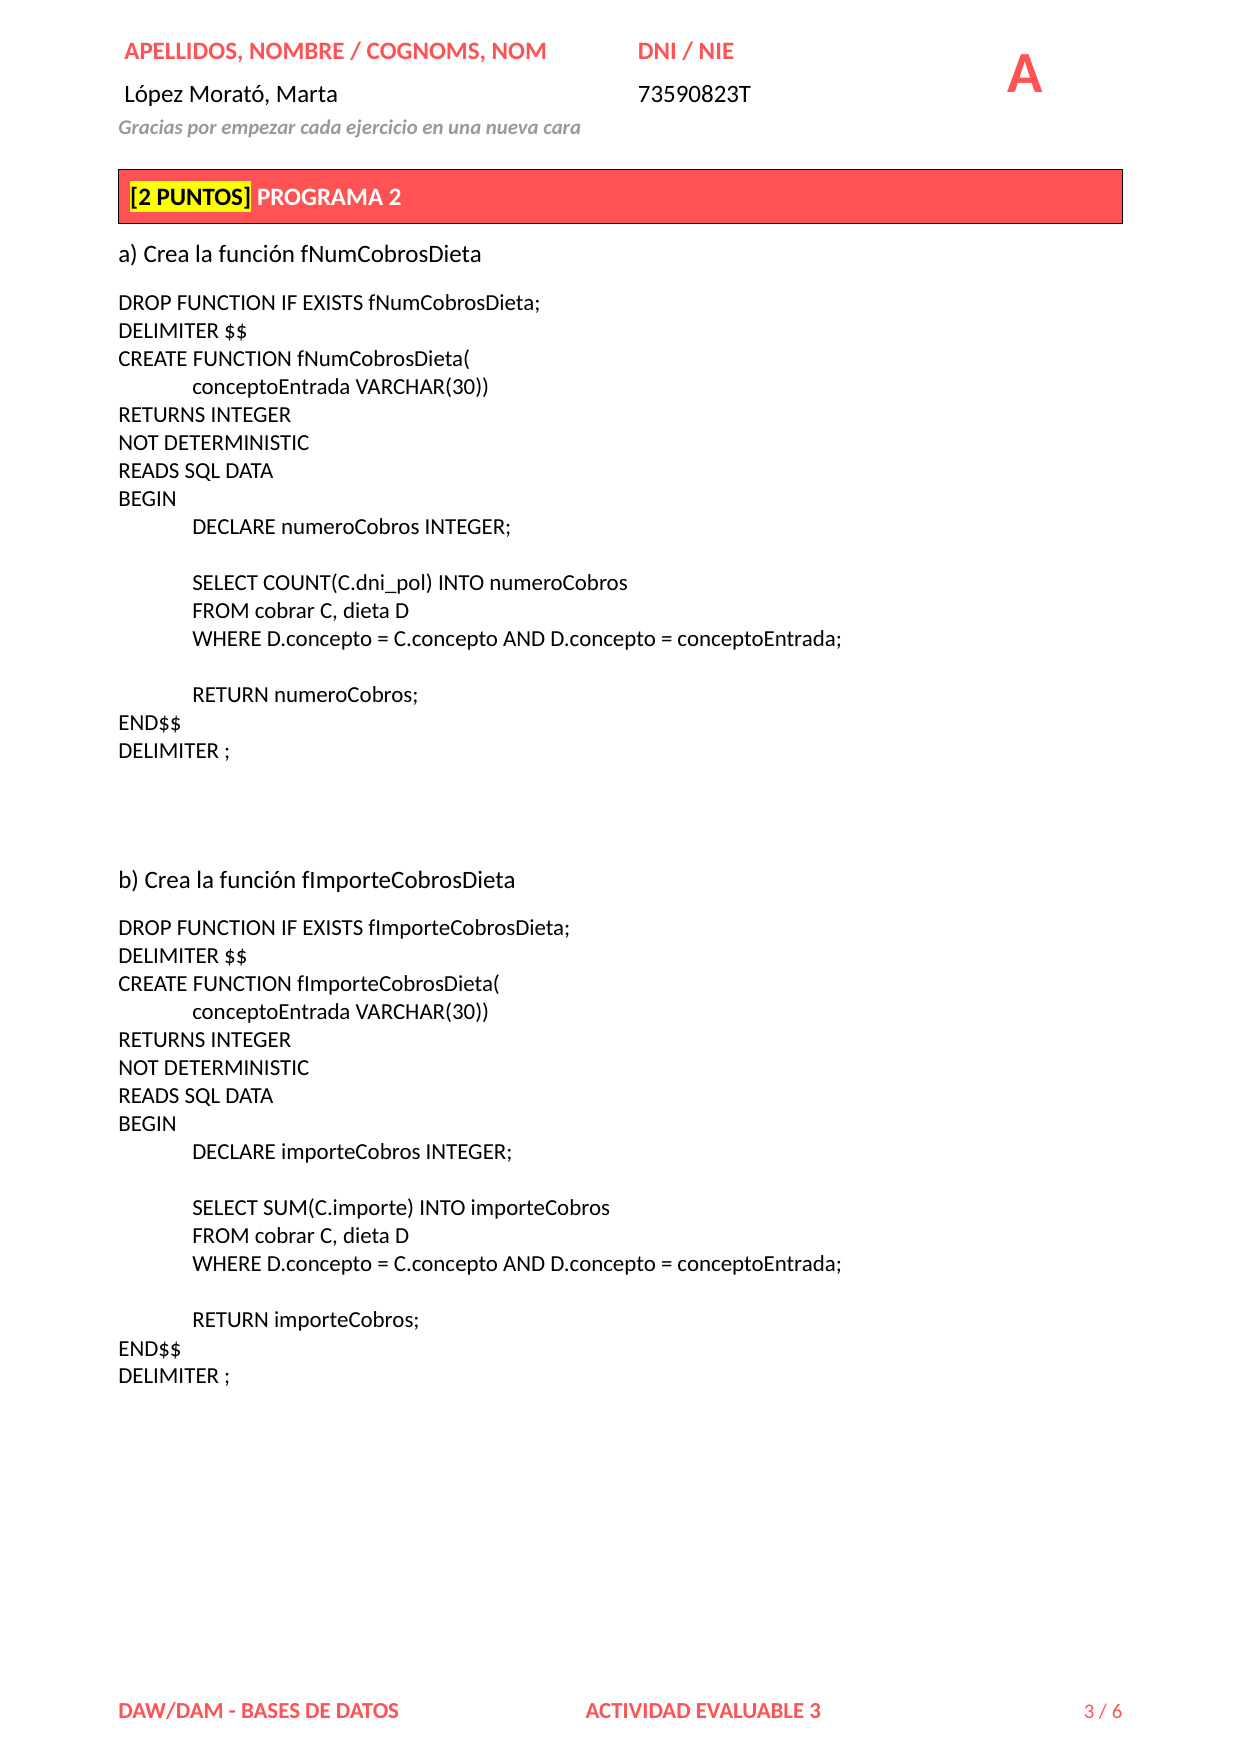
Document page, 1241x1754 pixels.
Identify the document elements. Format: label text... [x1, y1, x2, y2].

text DELIMITER ; [118, 1362, 1122, 1390]
text NOT DETERMINISTIC [118, 428, 1122, 456]
text a) Crea la función fNumCobrosDieta [118, 239, 1122, 269]
text DELIMITER $$ [118, 941, 1122, 969]
text RETURN numeroCobros; [118, 681, 1122, 708]
text FROM cobrar C, dieta D [118, 596, 1122, 624]
text FROM cobrar C, dieta D [118, 1222, 1122, 1249]
text RETURNS INTEGER [118, 400, 1122, 428]
text DROP FUNCTION IF EXISTS fNumCobrosDieta; [118, 288, 1122, 316]
text [2 puntos] PROGRAMA 2 [119, 170, 1122, 223]
text DECLARE numeroCobros INTEGER; [118, 512, 1122, 540]
text BEGIN [118, 1109, 1122, 1137]
text NOT DETERMINISTIC [118, 1053, 1122, 1081]
text conceptoEntrada VARCHAR(30)) [118, 372, 1122, 400]
text DELIMITER ; [118, 737, 1122, 764]
text READS SQL DATA [118, 456, 1122, 484]
text CREATE FUNCTION fNumCobrosDieta( [118, 344, 1122, 372]
text SELECT COUNT(C.dni_pol) INTO numeroCobros [118, 568, 1122, 596]
text DECLARE importeCobros INTEGER; [118, 1137, 1122, 1166]
text END$$ [118, 1334, 1122, 1362]
text conceptoEntrada VARCHAR(30)) [118, 997, 1122, 1025]
text WHERE D.concepto = C.concepto AND D.concepto = conceptoEntrada; [118, 624, 1122, 652]
text RETURN importeCobros; [118, 1306, 1122, 1334]
text SELECT SUM(C.importe) INTO importeCobros [118, 1193, 1122, 1222]
text WHERE D.concepto = C.concepto AND D.concepto = conceptoEntrada; [118, 1249, 1122, 1278]
text RETURNS INTEGER [118, 1025, 1122, 1053]
text CREATE FUNCTION fImporteCobrosDieta( [118, 969, 1122, 997]
text DROP FUNCTION IF EXISTS fImporteCobrosDieta; [118, 913, 1122, 941]
text b) Crea la función fImporteCobrosDieta [118, 864, 1122, 894]
text DELIMITER $$ [118, 316, 1122, 344]
text BEGIN [118, 484, 1122, 512]
text END$$ [118, 708, 1122, 737]
text READS SQL DATA [118, 1081, 1122, 1109]
